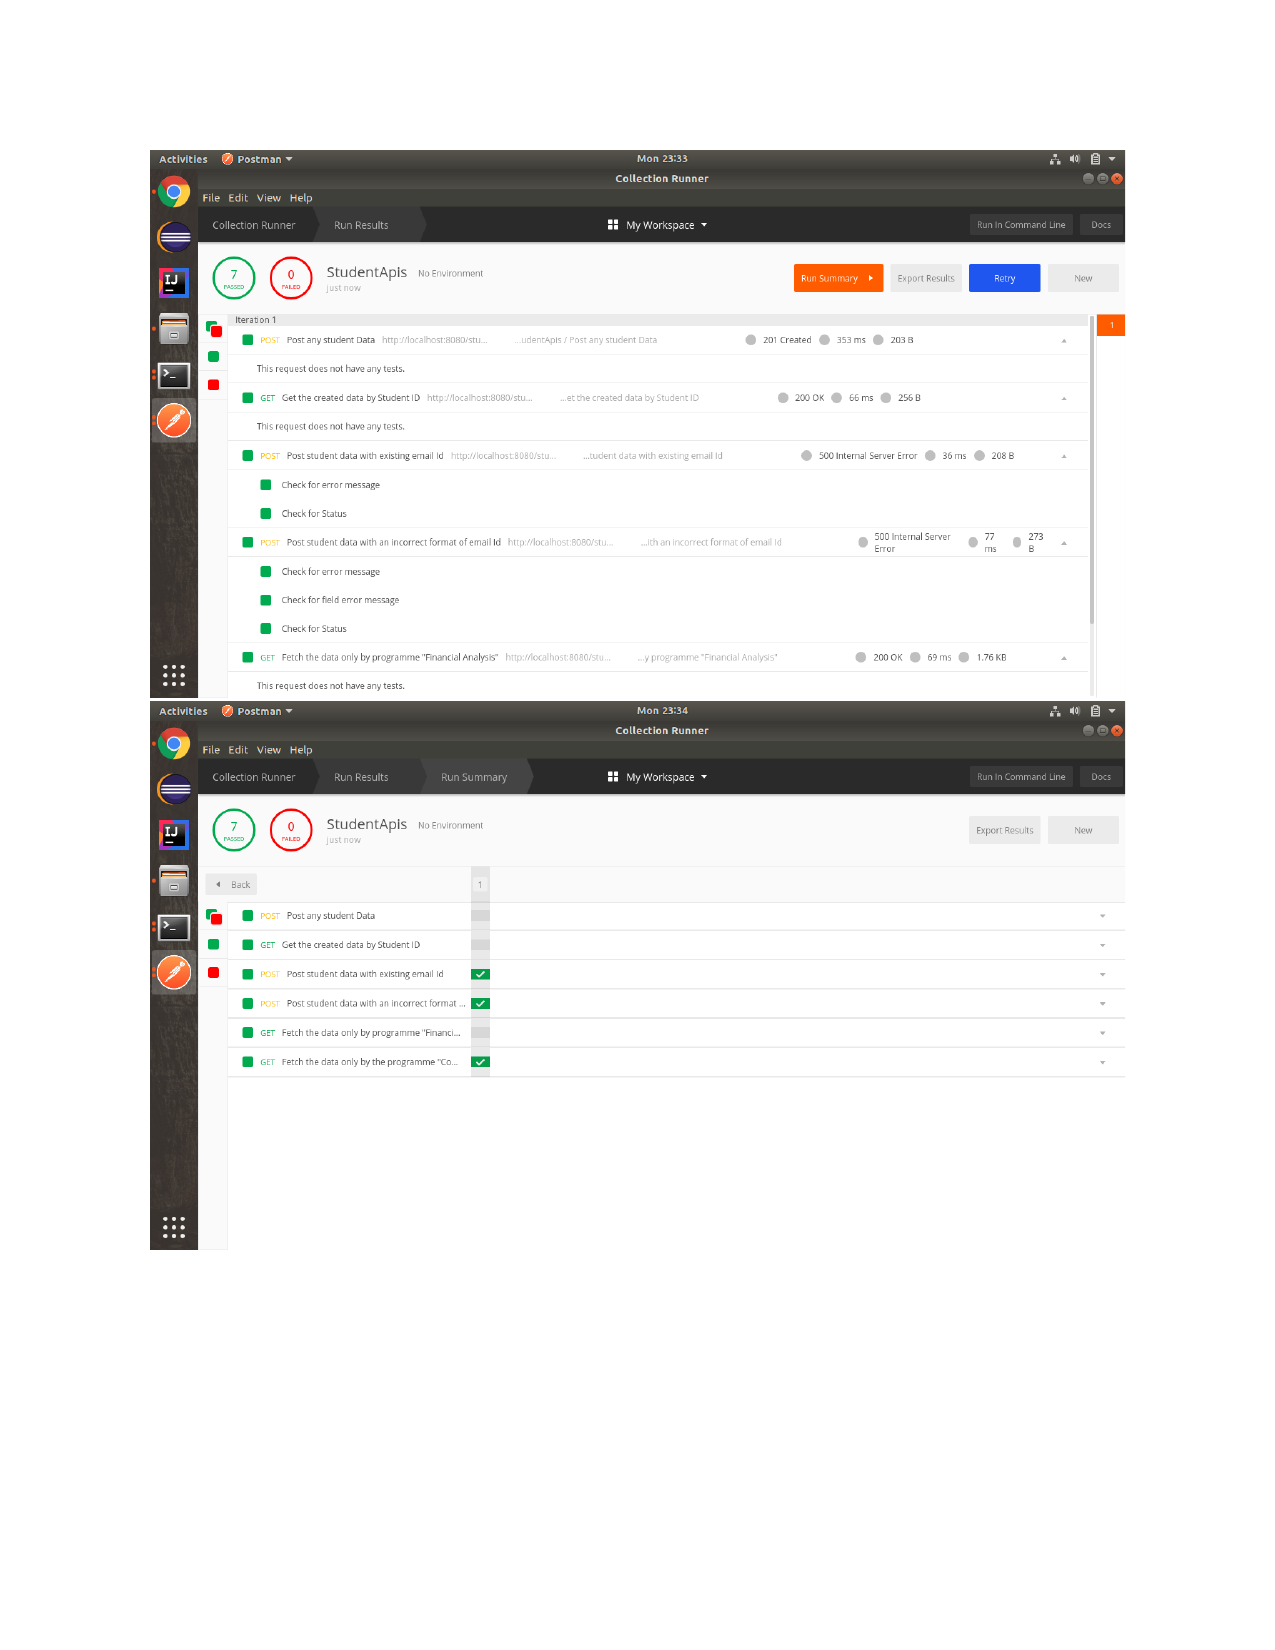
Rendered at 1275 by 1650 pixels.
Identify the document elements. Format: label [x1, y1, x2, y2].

picture [150, 701, 1125, 1250]
picture [150, 150, 1125, 698]
